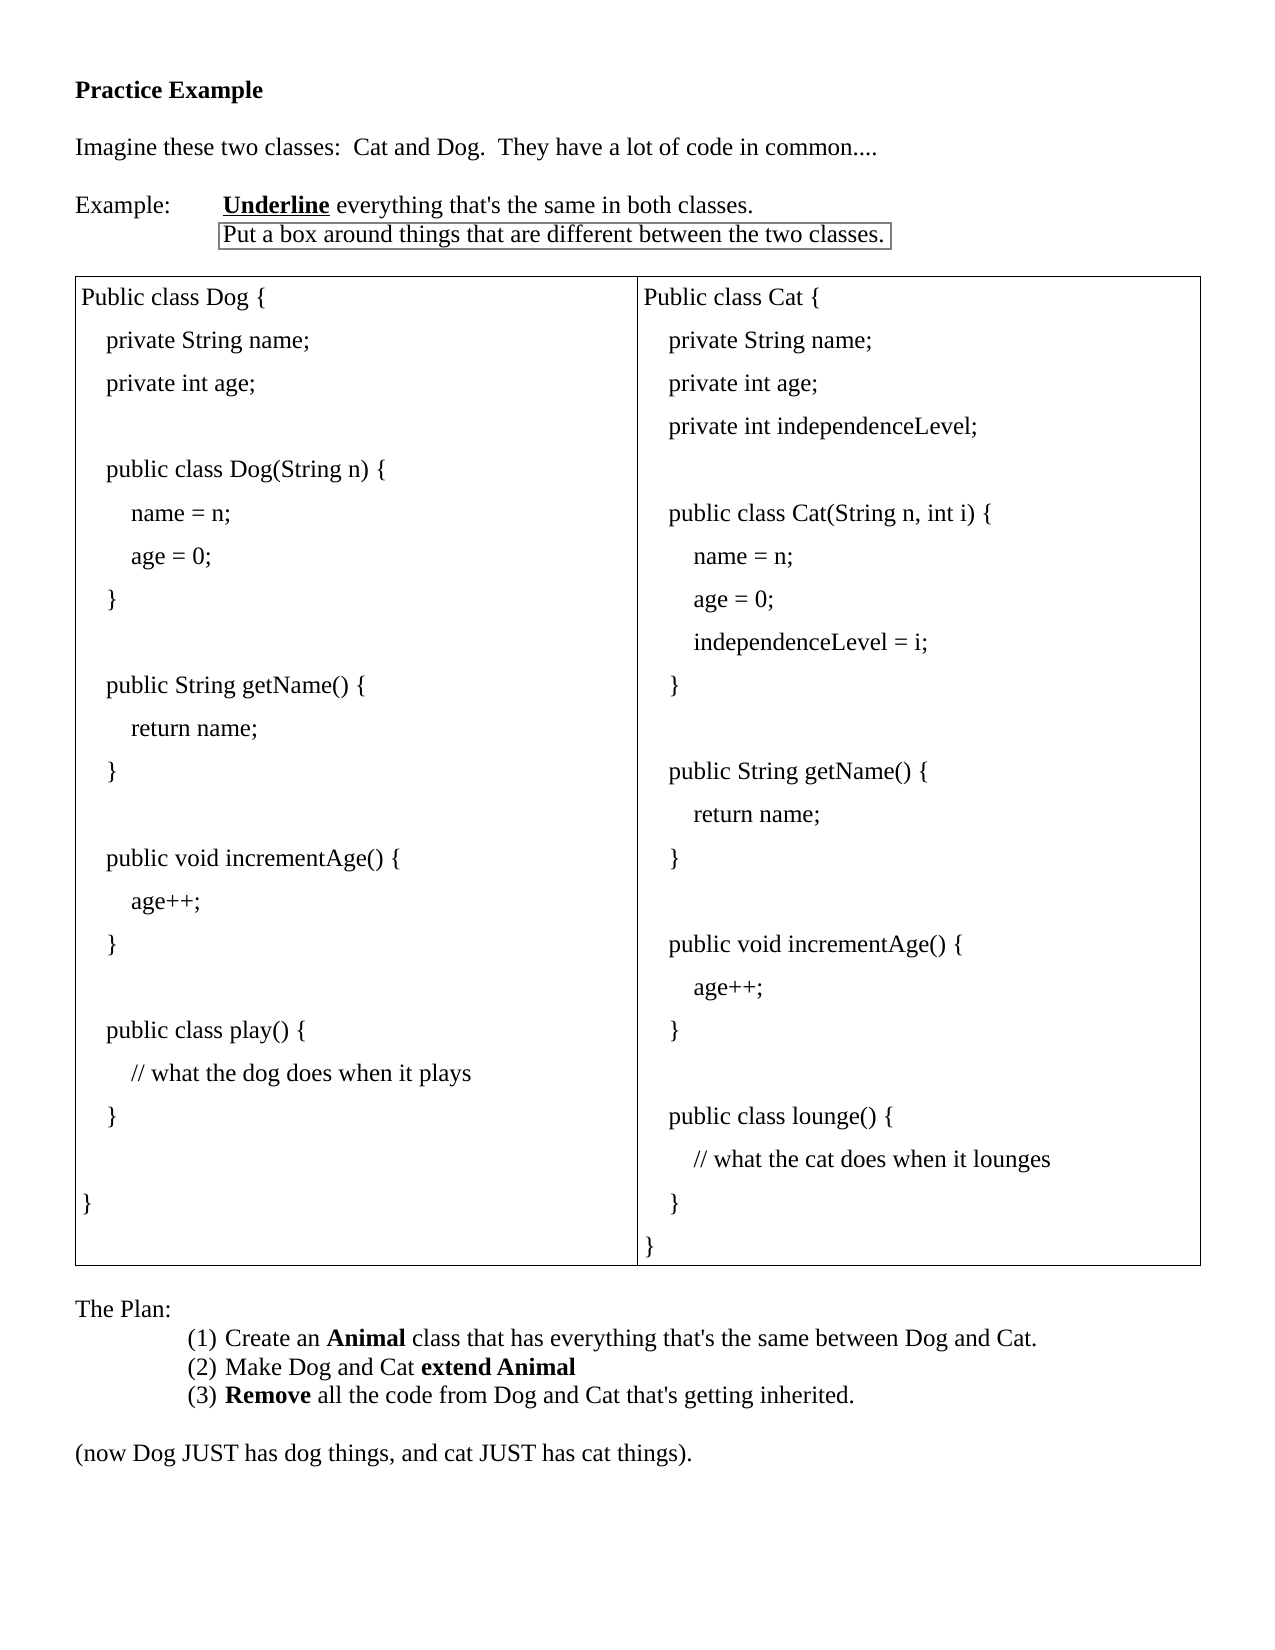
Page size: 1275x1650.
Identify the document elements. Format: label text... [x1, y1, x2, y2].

text Put a box around things that are different between the two classes. [75, 219, 1200, 247]
text Example: Underline everything that's the same in both classes. [75, 190, 1200, 219]
text Imagine these two classes: Cat and Dog. They have a lot of code in common.... [75, 132, 1200, 161]
list Make Dog and Cat extend Animal [187, 1352, 1200, 1380]
table_header Public class Cat { private String name; private int age; private int independenceLevel; public class Cat(String n, int i) { name = n; age = 0; independenceLevel = i; } public String getName() { return name; } public void incrementAge() { age++; } public class lounge() { // what the cat does when it lounges } } [638, 277, 1200, 1265]
table_header Public class Dog { private String name; private int age; public class Dog(String n) { name = n; age = 0; } public String getName() { return name; } public void incrementAge() { age++; } public class play() { // what the dog does when it plays } } [76, 277, 637, 1265]
list Create an Animal class that has everything that's the same between Dog and Cat. [187, 1323, 1200, 1352]
text The Plan: [75, 1294, 1200, 1323]
text (now Dog JUST has dog things, and cat JUST has cat things). [75, 1438, 1200, 1467]
list Remove all the code from Dog and Cat that's getting inherited. [187, 1380, 1200, 1409]
text Practice Example [75, 75, 1200, 104]
